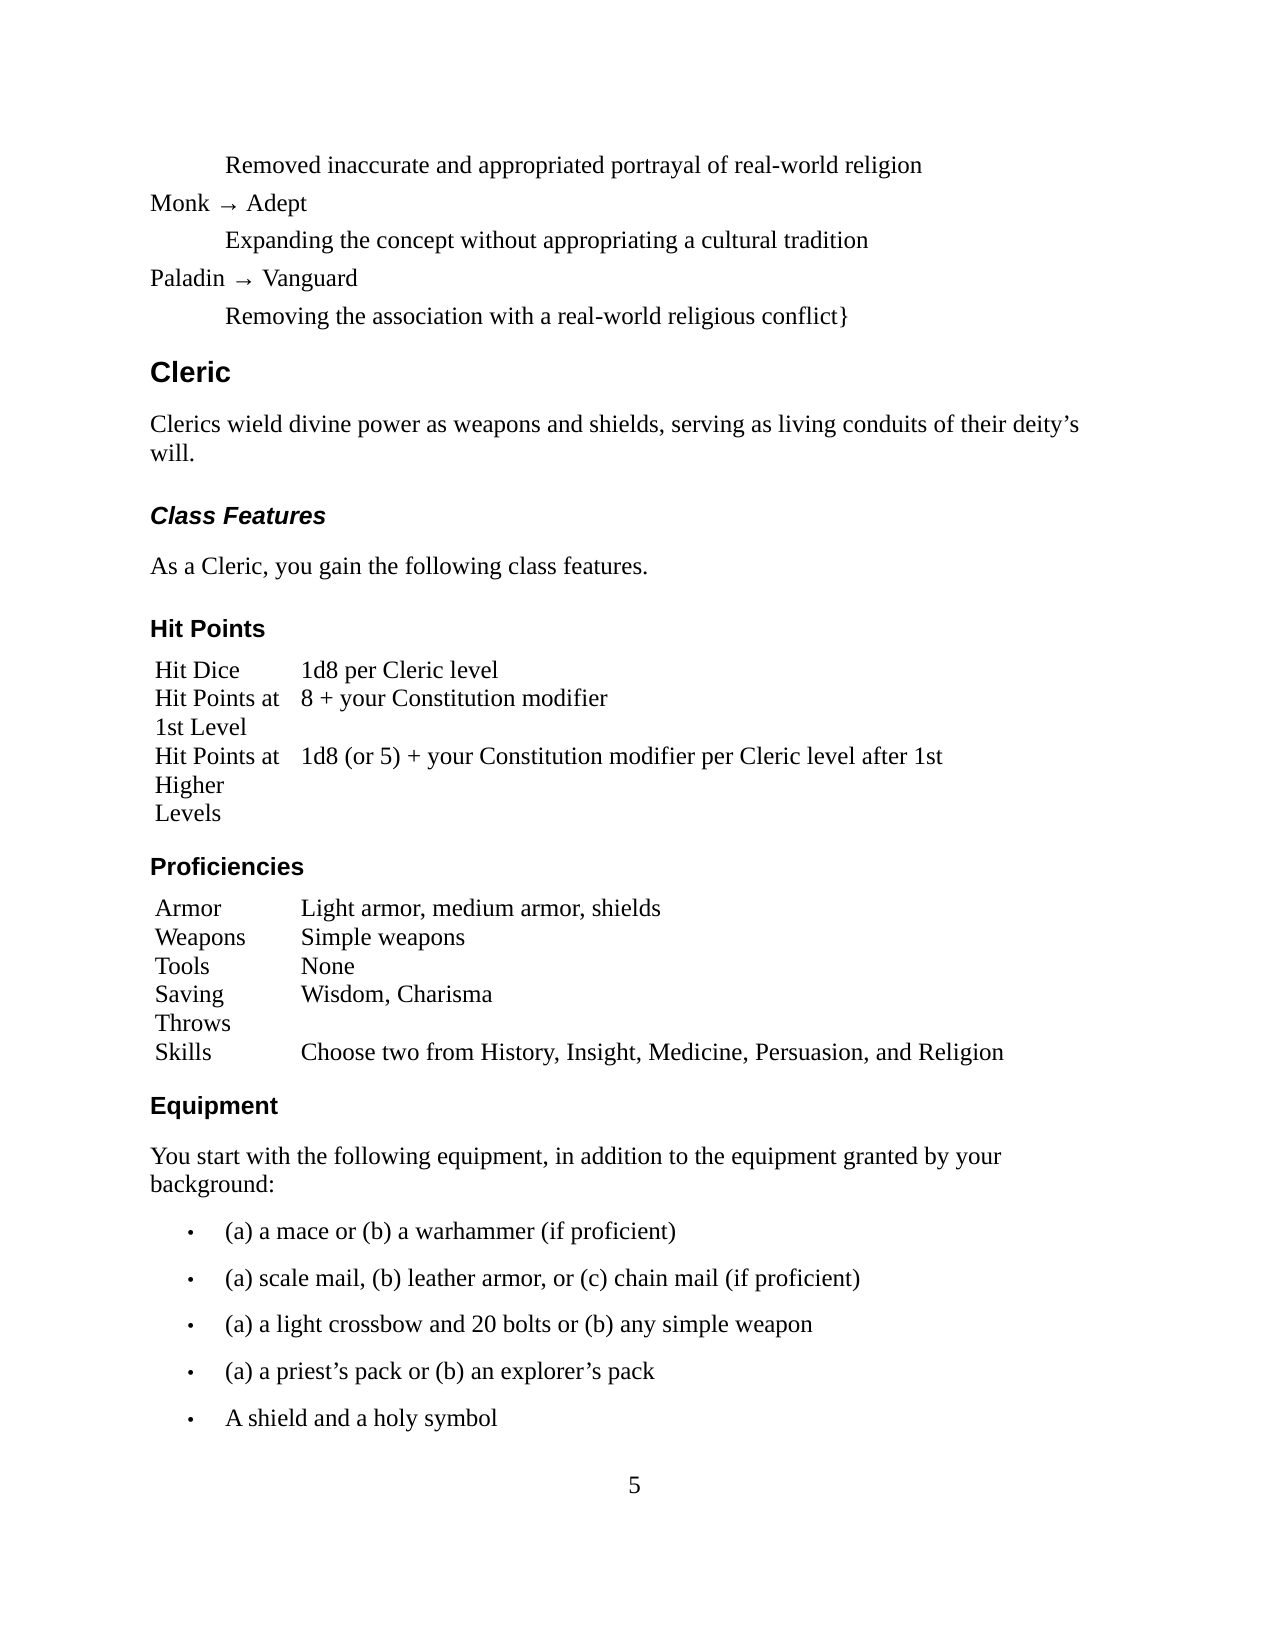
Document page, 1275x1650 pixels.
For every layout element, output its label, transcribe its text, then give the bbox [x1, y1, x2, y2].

list (a) a priest’s pack or (b) an explorer’s pack [187, 1356, 1125, 1385]
text As a Cleric, you gain the following class features. [150, 551, 1125, 580]
table_cell Choose two from History, Insight, Medicine, Persuasion, and Religion [296, 1037, 1125, 1066]
list A shield and a holy symbol [187, 1403, 1125, 1432]
table_header Armor [150, 893, 296, 922]
table_cell 1d8 (or 5) + your Constitution modifier per Cleric level after 1st [296, 741, 1125, 827]
text Monk → Adept [150, 188, 1125, 216]
subtitle Class Features [150, 501, 1125, 529]
text Clerics wield divine power as weapons and shields, serving as living conduits of their deity’s will. [150, 409, 1125, 467]
table_cell Hit Points at 1st Level [150, 684, 296, 741]
subtitle Cleric [150, 354, 1125, 388]
text Paladin → Vanguard [150, 263, 1125, 292]
table_header 1d8 per Cleric level [296, 655, 1125, 683]
table_cell Hit Points at Higher Levels [150, 741, 296, 827]
table_cell Simple weapons [296, 922, 1125, 951]
list (a) a light crossbow and 20 bolts or (b) any simple weapon [187, 1309, 1125, 1338]
list (a) scale mail, (b) leather armor, or (c) chain mail (if proficient) [187, 1263, 1125, 1292]
table_cell Weapons [150, 922, 296, 951]
table_cell Skills [150, 1037, 296, 1066]
text Removing the association with a real-world religious conflict} [225, 301, 1125, 329]
text You start with the following equipment, in addition to the equipment granted by your background: [150, 1141, 1125, 1198]
table_header Light armor, medium armor, shields [296, 893, 1125, 922]
subtitle Proficiencies [150, 852, 1125, 881]
table_cell Saving Throws [150, 980, 296, 1037]
subtitle Equipment [150, 1091, 1125, 1119]
table_header Hit Dice [150, 655, 296, 683]
table_cell 8 + your Constitution modifier [296, 684, 1125, 741]
list (a) a mace or (b) a warhammer (if proficient) [187, 1216, 1125, 1245]
table_cell Wisdom, Charisma [296, 980, 1125, 1037]
table_cell None [296, 951, 1125, 979]
table_cell Tools [150, 951, 296, 979]
subtitle Hit Points [150, 614, 1125, 642]
text Removed inaccurate and appropriated portrayal of real-world religion [225, 150, 1125, 179]
text Expanding the concept without appropriating a cultural tradition [225, 225, 1125, 254]
